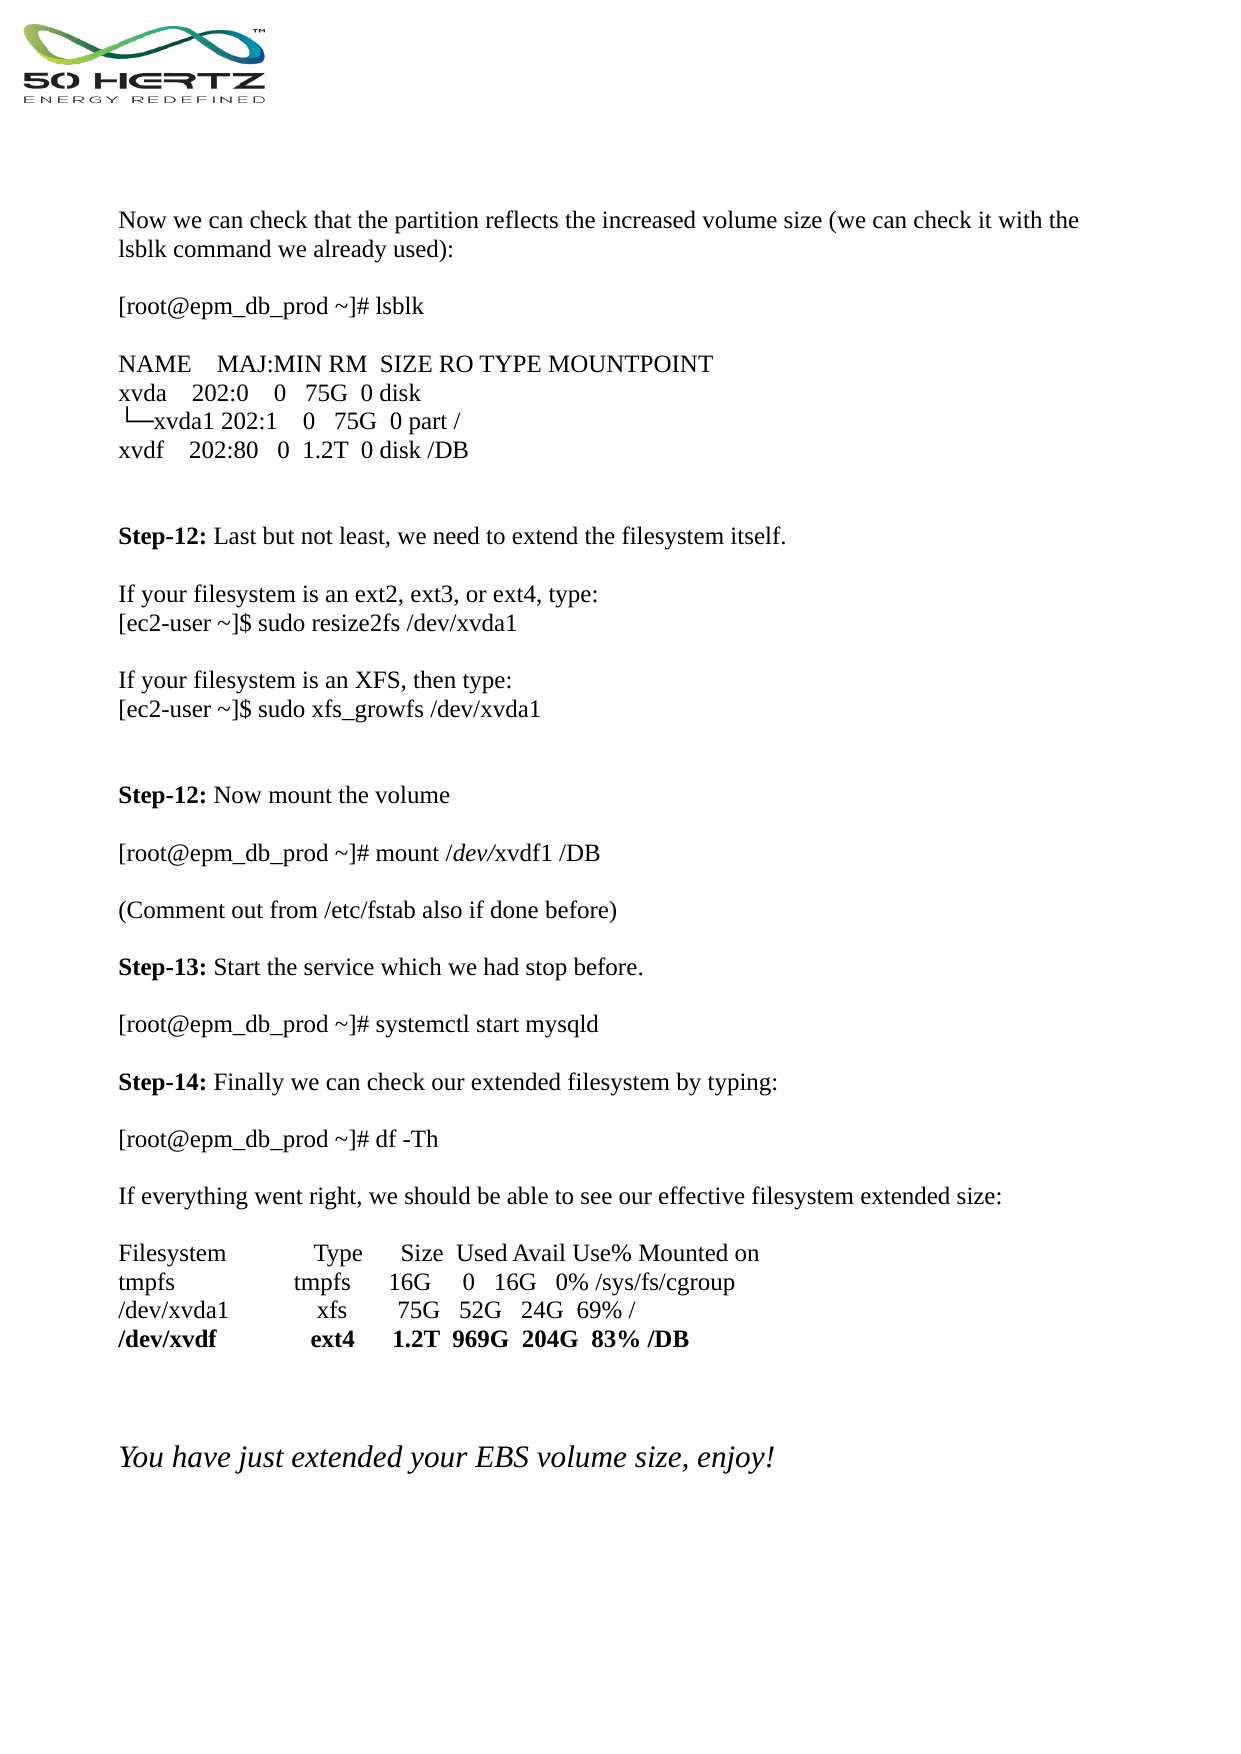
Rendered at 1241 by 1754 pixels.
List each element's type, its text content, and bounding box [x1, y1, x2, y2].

text (Comment out from /etc/fstab also if done before) [118, 895, 1122, 923]
text If your filesystem is an XFS, then type: [118, 665, 1122, 694]
text tmpfs tmpfs 16G 0 16G 0% /sys/fs/cgroup [118, 1267, 1122, 1296]
text Step-14: Finally we can check our extended filesystem by typing: [118, 1067, 1122, 1096]
text You have just extended your EBS volume size, enjoy! [118, 1438, 1122, 1474]
text [ec2-user ~]$ sudo resize2fs /dev/xvda1 [118, 608, 1122, 636]
text [root@epm_db_prod ~]# systemctl start mysqld [118, 1009, 1122, 1038]
text /dev/xvda1 xfs 75G 52G 24G 69% / [118, 1296, 1122, 1324]
text NAME MAJ:MIN RM SIZE RO TYPE MOUNTPOINT [118, 349, 1122, 378]
text xvda 202:0 0 75G 0 disk [118, 378, 1122, 406]
text [root@epm_db_prod ~]# lsblk [118, 291, 1122, 320]
text [root@epm_db_prod ~]# mount /dev/xvdf1 /DB [118, 838, 1122, 866]
text Step-12: Now mount the volume [118, 780, 1122, 809]
picture [0, 1, 288, 127]
text Now we can check that the partition reflects the increased volume size (we can check it with the lsblk command we already used): [118, 205, 1122, 263]
text [root@epm_db_prod ~]# df -Th [118, 1124, 1122, 1153]
text Step-12: Last but not least, we need to extend the filesystem itself. [118, 521, 1122, 579]
text If your filesystem is an ext2, ext3, or ext4, type: [118, 579, 1122, 608]
text └─xvda1 202:1 0 75G 0 part / [118, 406, 1122, 435]
text Filesystem Type Size Used Avail Use% Mounted on [118, 1238, 1122, 1267]
text xvdf 202:80 0 1.2T 0 disk /DB [118, 435, 1122, 464]
text /dev/xvdf ext4 1.2T 969G 204G 83% /DB [118, 1324, 1122, 1353]
text If everything went right, we should be able to see our effective filesystem extended size: [118, 1181, 1122, 1210]
text [ec2-user ~]$ sudo xfs_growfs /dev/xvda1 [118, 694, 1122, 723]
text Step-13: Start the service which we had stop before. [118, 952, 1122, 981]
